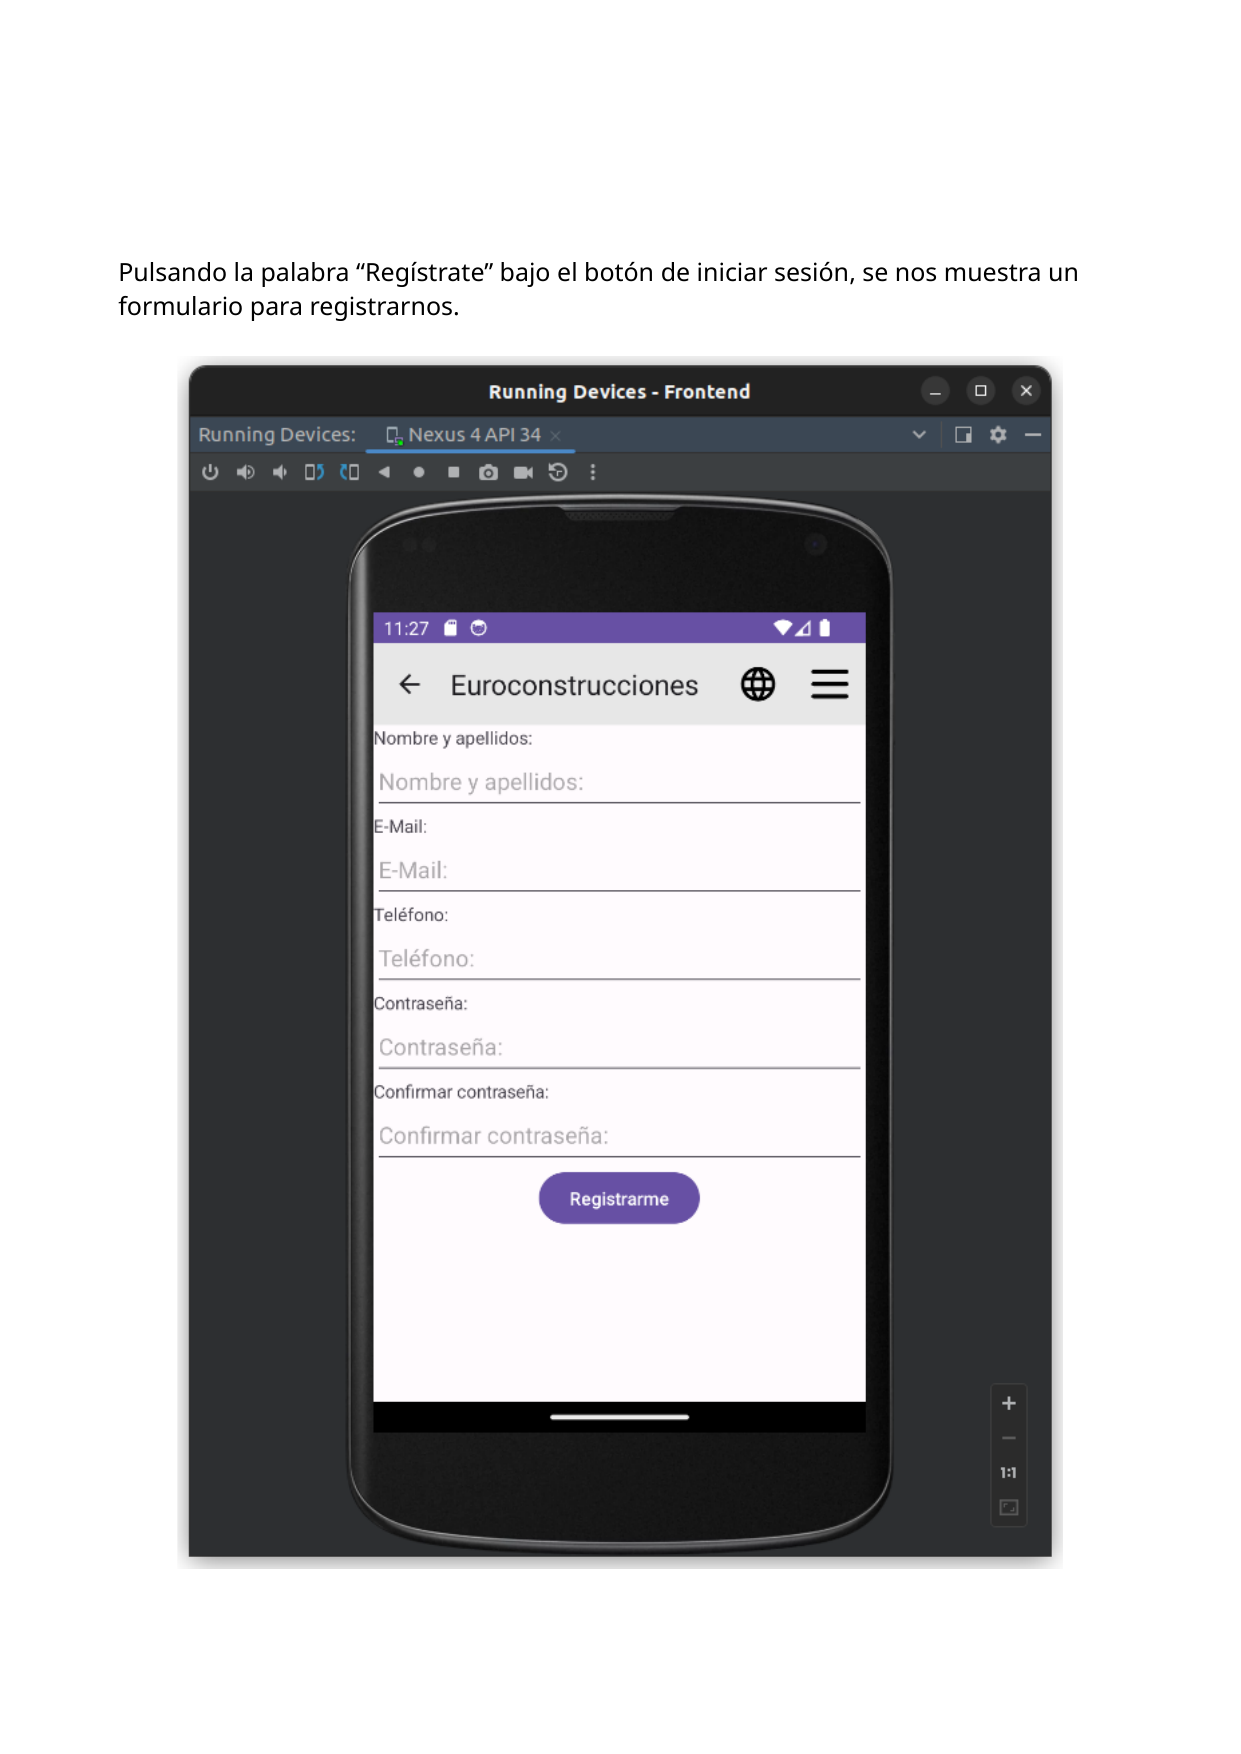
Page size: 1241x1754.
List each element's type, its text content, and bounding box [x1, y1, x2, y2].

text Pulsando la palabra “Regístrate” bajo el botón de iniciar sesión, se nos muestra un formulario para registrarnos. [118, 254, 1122, 322]
picture [177, 356, 1063, 1569]
